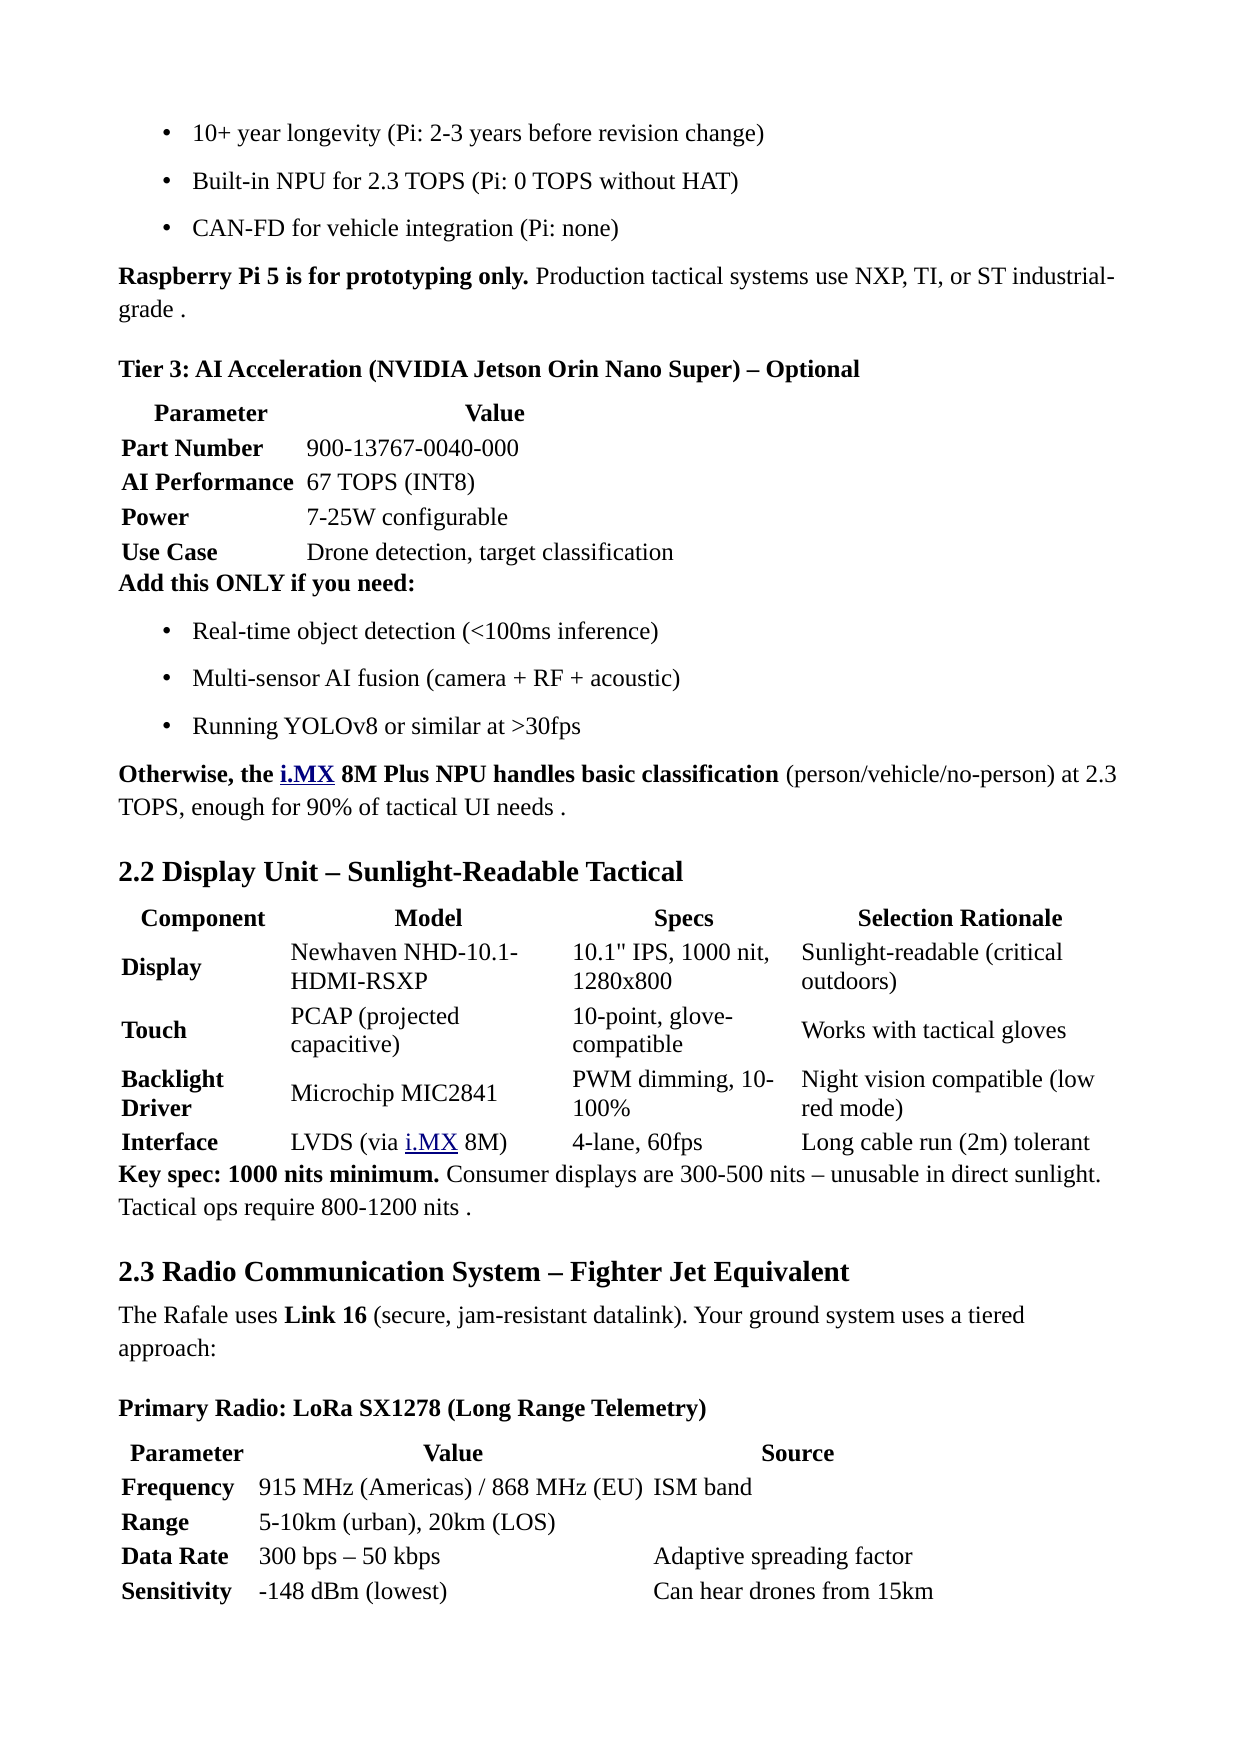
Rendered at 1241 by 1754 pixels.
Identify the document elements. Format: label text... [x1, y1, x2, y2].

table_header Value [256, 1435, 650, 1469]
table_cell Range [118, 1504, 256, 1538]
table_cell Frequency [118, 1469, 256, 1504]
table_cell 67 TOPS (INT8) [304, 465, 686, 499]
table_cell 10.1" IPS, 1000 nit, 1280x800 [569, 935, 798, 998]
text Raspberry Pi 5 is for prototyping only. Production tactical systems use NXP, TI, or ST industrial-grade . [118, 261, 1122, 323]
table_header Parameter [118, 1435, 256, 1469]
table_cell Night vision compatible (low red mode) [798, 1061, 1122, 1124]
table_header Model [288, 900, 569, 934]
table_cell Long cable run (2m) tolerant [798, 1125, 1122, 1159]
table_cell Part Number [118, 430, 303, 464]
table_cell 900-13767-0040-000 [304, 430, 686, 464]
subtitle Tier 3: AI Acceleration (NVIDIA Jetson Orin Nano Super) – Optional [118, 354, 1122, 383]
table_cell LVDS (via i.MX 8M) [288, 1125, 569, 1159]
table_cell Sunlight-readable (critical outdoors) [798, 935, 1122, 998]
table_cell Use Case [118, 534, 303, 568]
table_cell Interface [118, 1125, 287, 1159]
table_cell Sensitivity [118, 1573, 256, 1608]
table_cell 5-10km (urban), 20km (LOS) [256, 1504, 650, 1538]
table_cell 7-25W configurable [304, 499, 686, 534]
subtitle Primary Radio: LoRa SX1278 (Long Range Telemetry) [118, 1393, 1122, 1422]
table_cell Touch [118, 998, 287, 1061]
table_cell 300 bps – 50 kbps [256, 1539, 650, 1573]
table_cell -148 dBm (lowest) [256, 1573, 650, 1608]
table_header Selection Rationale [798, 900, 1122, 934]
table_cell ISM band [650, 1469, 945, 1504]
list Real-time object detection (<100ms inference) [162, 616, 1122, 644]
table_cell 915 MHz (Americas) / 868 MHz (EU) [256, 1469, 650, 1504]
table_cell Drone detection, target classification [304, 534, 686, 568]
table_cell Can hear drones from 15km [650, 1573, 945, 1608]
list Running YOLOv8 or similar at >30fps [162, 711, 1122, 740]
table_cell AI Performance [118, 465, 303, 499]
table_header Specs [569, 900, 798, 934]
list Multi-sensor AI fusion (camera + RF + acoustic) [162, 663, 1122, 692]
table_cell PCAP (projected capacitive) [288, 998, 569, 1061]
subtitle 2.2 Display Unit – Sunlight-Readable Tactical [118, 854, 1122, 887]
list 10+ year longevity (Pi: 2-3 years before revision change) [162, 118, 1122, 147]
table_cell 4-lane, 60fps [569, 1125, 798, 1159]
table_header Component [118, 900, 287, 934]
table_header Source [650, 1435, 945, 1469]
table_cell Works with tactical gloves [798, 998, 1122, 1061]
subtitle 2.3 Radio Communication System – Fighter Jet Equivalent [118, 1254, 1122, 1288]
table_header Value [304, 395, 686, 430]
table_cell 10-point, glove-compatible [569, 998, 798, 1061]
table_cell Display [118, 935, 287, 998]
table_cell [650, 1504, 945, 1538]
text Otherwise, the i.MX 8M Plus NPU handles basic classification (person/vehicle/no-person) at 2.3 TOPS, enough for 90% of tactical UI needs . [118, 759, 1122, 820]
text Key spec: 1000 nits minimum. Consumer displays are 300-500 nits – unusable in direct sunlight. Tactical ops require 800-1200 nits . [118, 1159, 1122, 1221]
table_cell Microchip MIC2841 [288, 1061, 569, 1124]
text Add this ONLY if you need: [118, 568, 1122, 597]
table_cell PWM dimming, 10-100% [569, 1061, 798, 1124]
table_cell Data Rate [118, 1539, 256, 1573]
text The Rafale uses Link 16 (secure, jam-resistant datalink). Your ground system uses a tiered approach: [118, 1300, 1122, 1362]
list CAN-FD for vehicle integration (Pi: none) [162, 213, 1122, 242]
table_header Parameter [118, 395, 303, 430]
table_cell Newhaven NHD-10.1-HDMI-RSXP [288, 935, 569, 998]
list Built-in NPU for 2.3 TOPS (Pi: 0 TOPS without HAT) [162, 166, 1122, 194]
table_cell Backlight Driver [118, 1061, 287, 1124]
table_cell Power [118, 499, 303, 534]
table_cell Adaptive spreading factor [650, 1539, 945, 1573]
